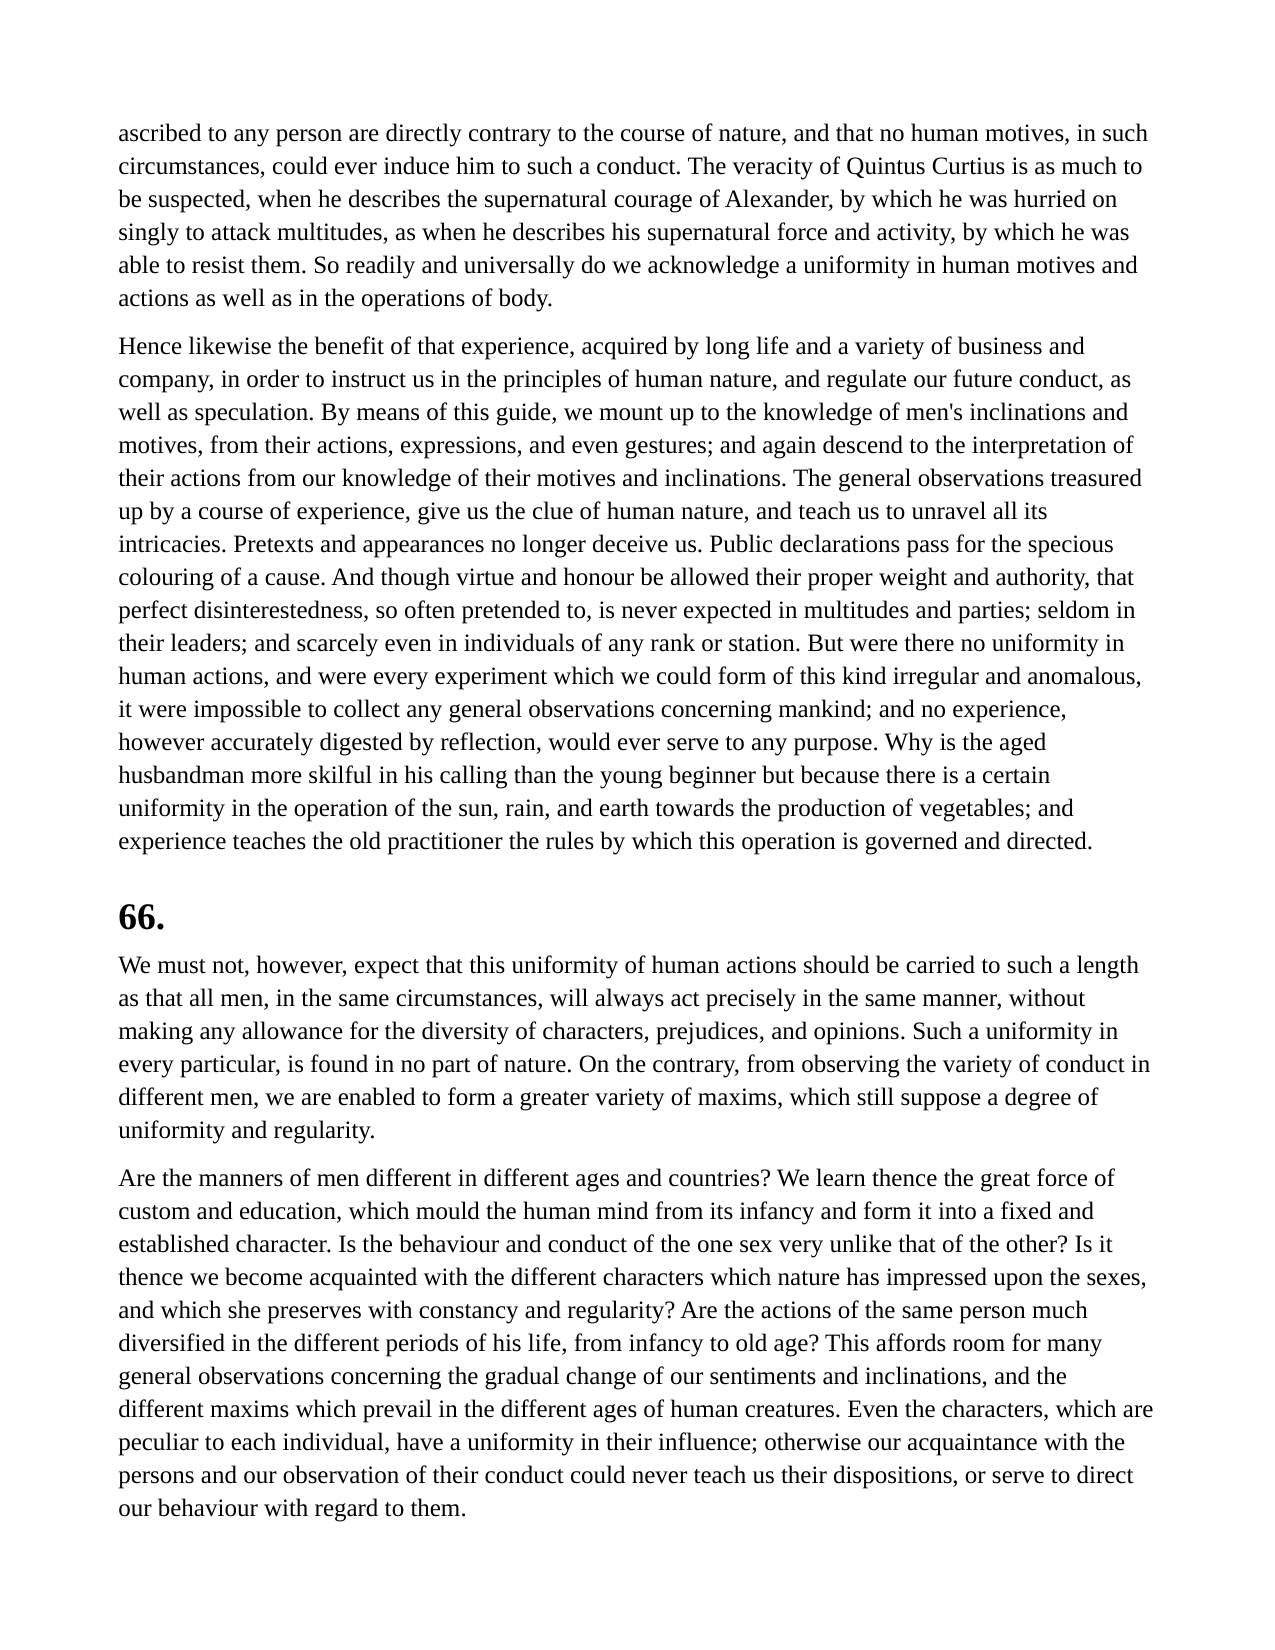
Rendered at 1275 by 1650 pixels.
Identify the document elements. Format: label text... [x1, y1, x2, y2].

text Are the manners of men different in different ages and countries? We learn thence the great force of custom and education, which mould the human mind from its infancy and form it into a fixed and established character. Is the behaviour and conduct of the one sex very unlike that of the other? Is it thence we become acquainted with the different characters which nature has impressed upon the sexes, and which she preserves with constancy and regularity? Are the actions of the same person much diversified in the different periods of his life, from infancy to old age? This affords room for many general observations concerning the gradual change of our sentiments and inclinations, and the different maxims which prevail in the different ages of human creatures. Even the characters, which are peculiar to each individual, have a uniformity in their influence; otherwise our acquaintance with the persons and our observation of their conduct could never teach us their dispositions, or serve to direct our behaviour with regard to them. [118, 1163, 1157, 1522]
text Hence likewise the benefit of that experience, acquired by long life and a variety of business and company, in order to instruct us in the principles of human nature, and regulate our future conduct, as well as speculation. By means of this guide, we mount up to the knowledge of men's inclinations and motives, from their actions, expressions, and even gestures; and again descend to the interpretation of their actions from our knowledge of their motives and inclinations. The general observations treasured up by a course of experience, give us the clue of human nature, and teach us to unravel all its intricacies. Pretexts and appearances no longer deceive us. Public declarations pass for the specious colouring of a cause. And though virtue and honour be allowed their proper weight and authority, that perfect disinterestedness, so often pretended to, is never expected in multitudes and parties; seldom in their leaders; and scarcely even in individuals of any rank or station. But were there no uniformity in human actions, and were every experiment which we could form of this kind irregular and anomalous, it were impossible to collect any general observations concerning mankind; and no experience, however accurately digested by reflection, would ever serve to any purpose. Why is the aged husbandman more skilful in his calling than the young beginner but because there is a certain uniformity in the operation of the sun, rain, and earth towards the production of vegetables; and experience teaches the old practitioner the rules by which this operation is governed and directed. [118, 331, 1157, 855]
subtitle 66. [118, 894, 1157, 938]
text We must not, however, expect that this uniformity of human actions should be carried to such a length as that all men, in the same circumstances, will always act precisely in the same manner, without making any allowance for the diversity of characters, prejudices, and opinions. Such a uniformity in every particular, is found in no part of nature. On the contrary, from observing the variety of conduct in different men, we are enabled to form a greater variety of maxims, which still suppose a degree of uniformity and regularity. [118, 950, 1157, 1144]
text ascribed to any person are directly contrary to the course of nature, and that no human motives, in such circumstances, could ever induce him to such a conduct. The veracity of Quintus Curtius is as much to be suspected, when he describes the supernatural courage of Alexander, by which he was hurried on singly to attack multitudes, as when he describes his supernatural force and activity, by which he was able to resist them. So readily and universally do we acknowledge a uniformity in human motives and actions as well as in the operations of body. [118, 118, 1157, 312]
